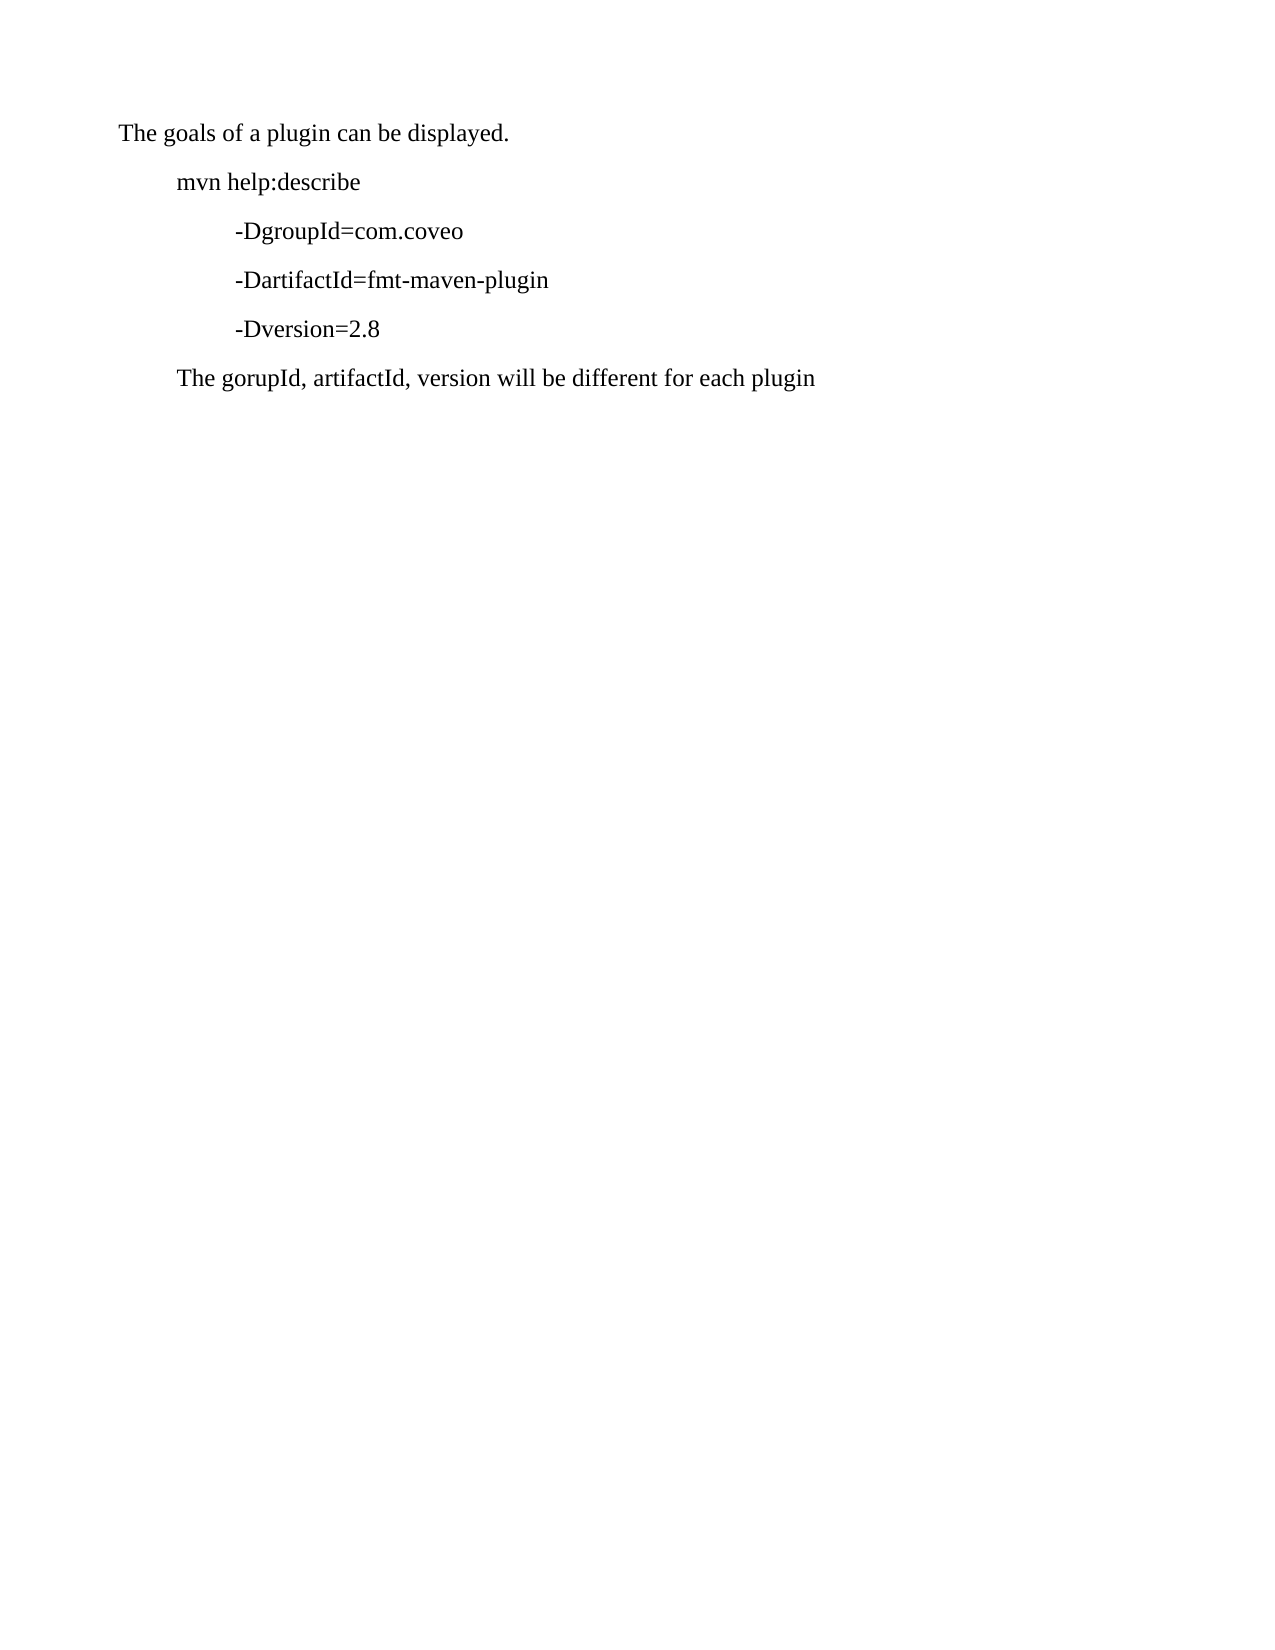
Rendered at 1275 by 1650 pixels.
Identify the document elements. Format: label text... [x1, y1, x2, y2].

text -DgroupId=com.coveo [118, 216, 1157, 245]
text mvn help:describe [118, 167, 1157, 196]
text -Dversion=2.8 [118, 314, 1157, 343]
text The goals of a plugin can be displayed. [118, 118, 1157, 147]
text -DartifactId=fmt-maven-plugin [118, 265, 1157, 294]
text The gorupId, artifactId, version will be different for each plugin [118, 363, 1157, 392]
